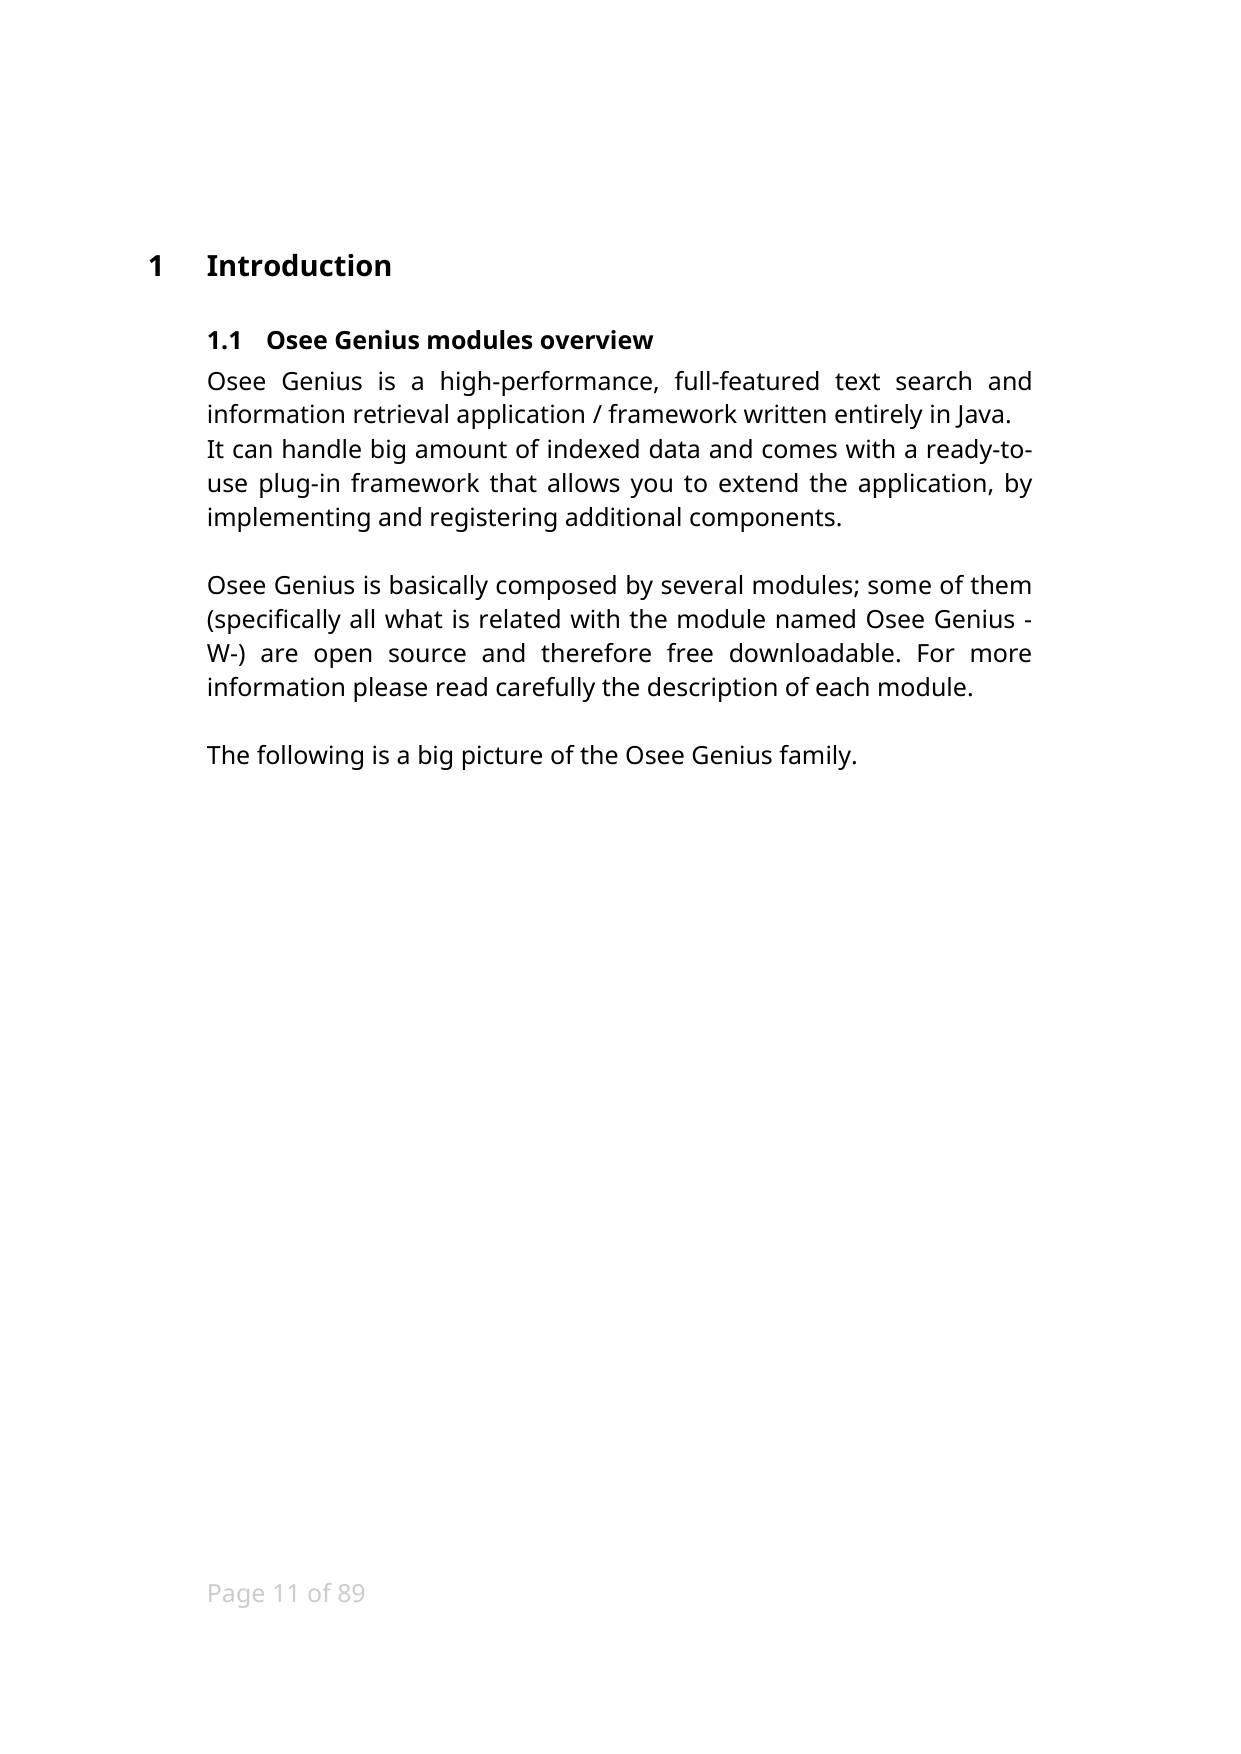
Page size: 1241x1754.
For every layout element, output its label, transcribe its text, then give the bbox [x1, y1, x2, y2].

text Osee Genius is basically composed by several modules; some of them (specifically all what is related with the module named Osee Genius -W-) are open source and therefore free downloadable. For more information please read carefully the description of each module. [207, 567, 1033, 704]
text Osee Genius is a high-performance, full-featured text search and information retrieval application / framework written entirely in Java. [207, 363, 1033, 431]
text The following is a big picture of the Osee Genius family. [207, 738, 1033, 772]
subtitle Introduction [148, 246, 1033, 285]
text It can handle big amount of indexed data and comes with a ready-to-use plug-in framework that allows you to extend the application, by implementing and registering additional components. [207, 431, 1033, 533]
subtitle Osee Genius modules overview [207, 323, 1033, 357]
